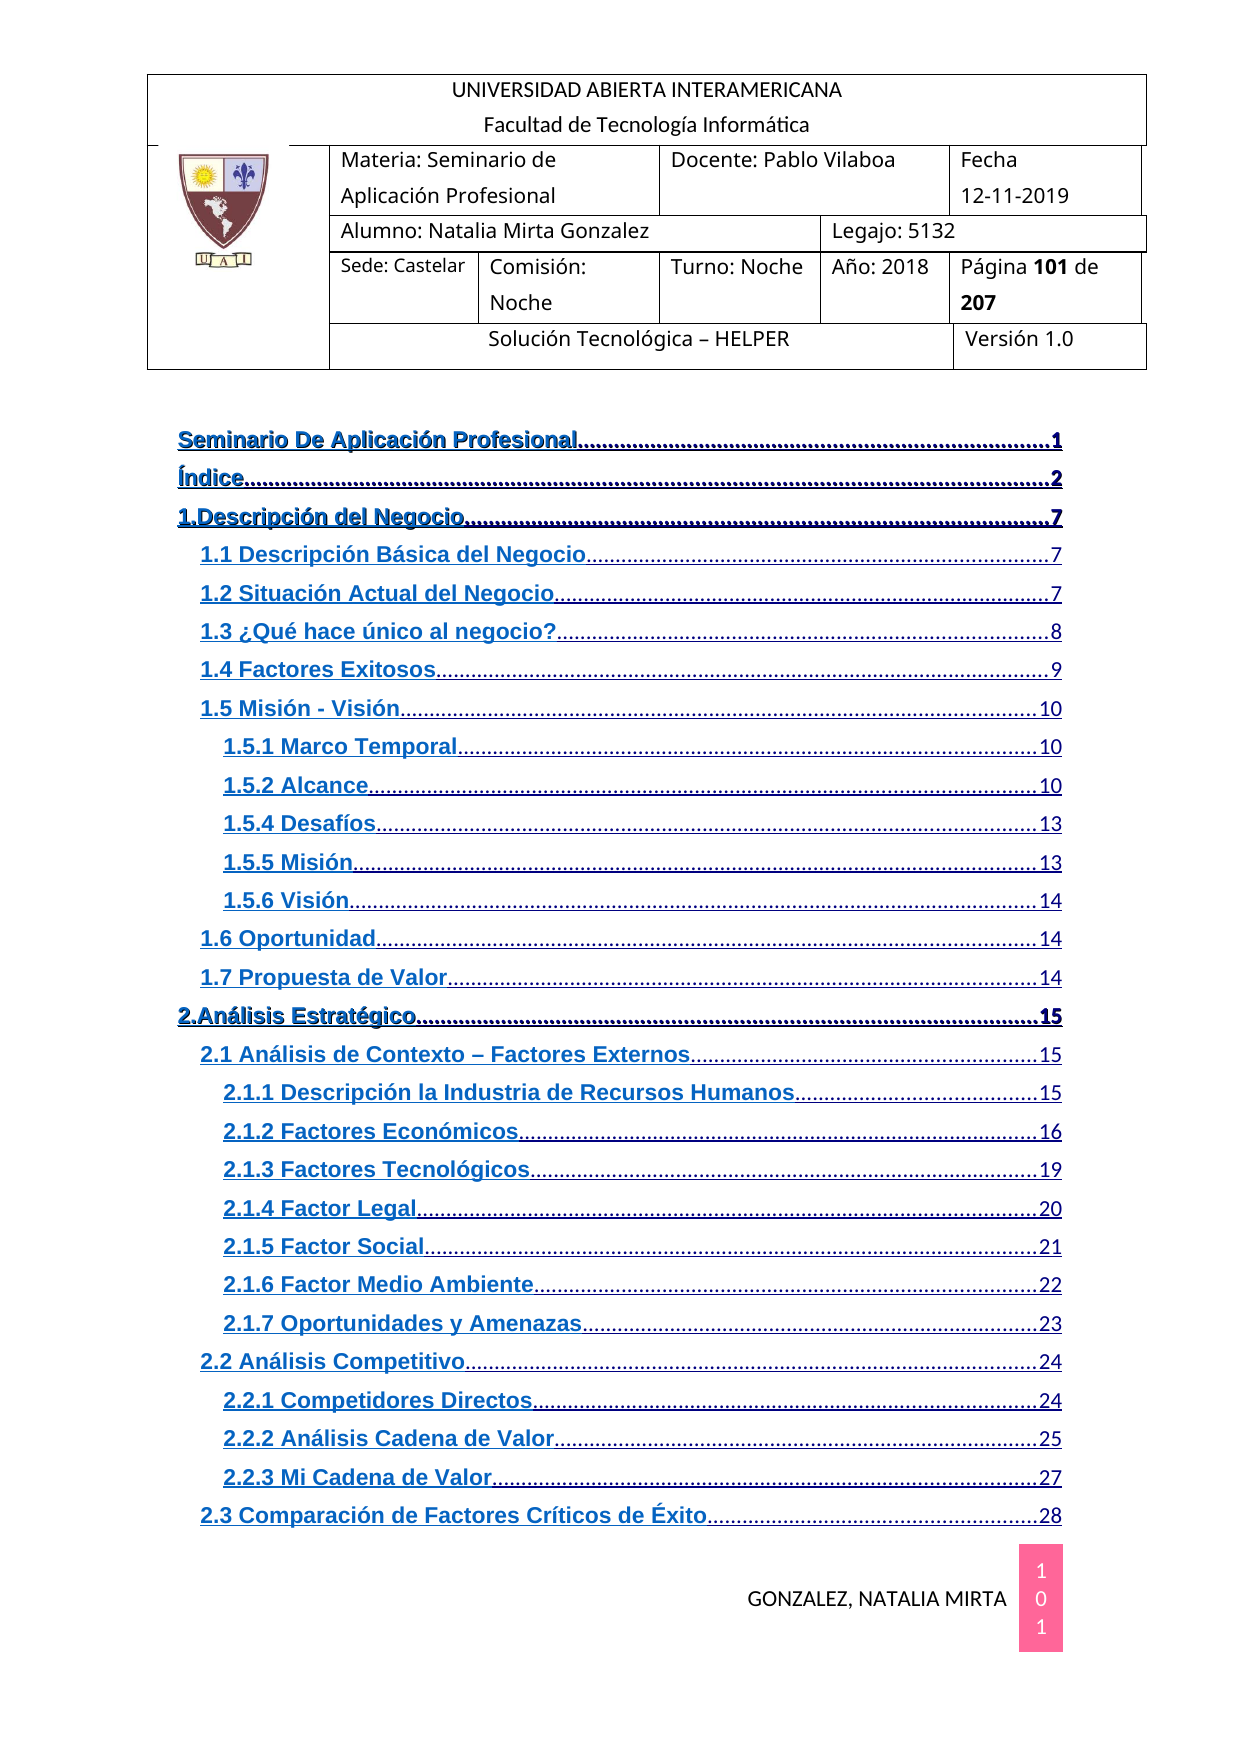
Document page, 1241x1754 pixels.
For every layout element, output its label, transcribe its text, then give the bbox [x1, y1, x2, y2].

text 1.5 Misión - Visión 10 [200, 694, 1063, 722]
text 2.2.3 Mi Cadena de Valor 27 [223, 1463, 1063, 1491]
text 2.1.7 Oportunidades y Amenazas 23 [223, 1309, 1063, 1337]
text 1.5.2 Alcance 10 [223, 771, 1063, 799]
text 2.1 Análisis de Contexto – Factores Externos 15 [200, 1040, 1063, 1068]
text 1.5.5 Misión 13 [223, 848, 1063, 876]
text 1. Descripción del Negocio 7 [177, 502, 1063, 526]
text 1.7 Propuesta de Valor 14 [200, 963, 1063, 991]
text 1.3 ¿Qué hace único al negocio? 8 [200, 617, 1063, 645]
text 2.1.1 Descripción la Industria de Recursos Humanos 15 [223, 1078, 1063, 1106]
text 2.1.5 Factor Social 21 [223, 1232, 1063, 1260]
text 2.1.2 Factores Económicos 16 [223, 1117, 1063, 1145]
text 2.1.6 Factor Medio Ambiente 22 [223, 1271, 1063, 1298]
text 2.2.2 Análisis Cadena de Valor 25 [223, 1424, 1063, 1452]
text Seminario De Aplicación Profesional 1 [177, 425, 1063, 450]
text 1.5.6 Visión 14 [223, 886, 1063, 914]
text 1.5.1 Marco Temporal 10 [223, 732, 1063, 760]
text 2.1.4 Factor Legal 20 [223, 1194, 1063, 1222]
text 2.3 Comparación de Factores Críticos de Éxito 28 [200, 1501, 1063, 1529]
text 2.2 Análisis Competitivo 24 [200, 1347, 1063, 1375]
text 1.1 Descripción Básica del Negocio 7 [200, 540, 1063, 568]
text 1.4 Factores Exitosos 9 [200, 656, 1063, 683]
text 2.2.1 Competidores Directos 24 [223, 1386, 1063, 1414]
text Índice 2 [177, 463, 1063, 488]
text 2.1.3 Factores Tecnológicos 19 [223, 1155, 1063, 1183]
text 2. Análisis Estratégico 15 [177, 1001, 1063, 1026]
text 1.2 Situación Actual del Negocio 7 [200, 579, 1063, 607]
text 1.5.4 Desafíos 13 [223, 809, 1063, 837]
text 1.6 Oportunidad 14 [200, 924, 1063, 953]
